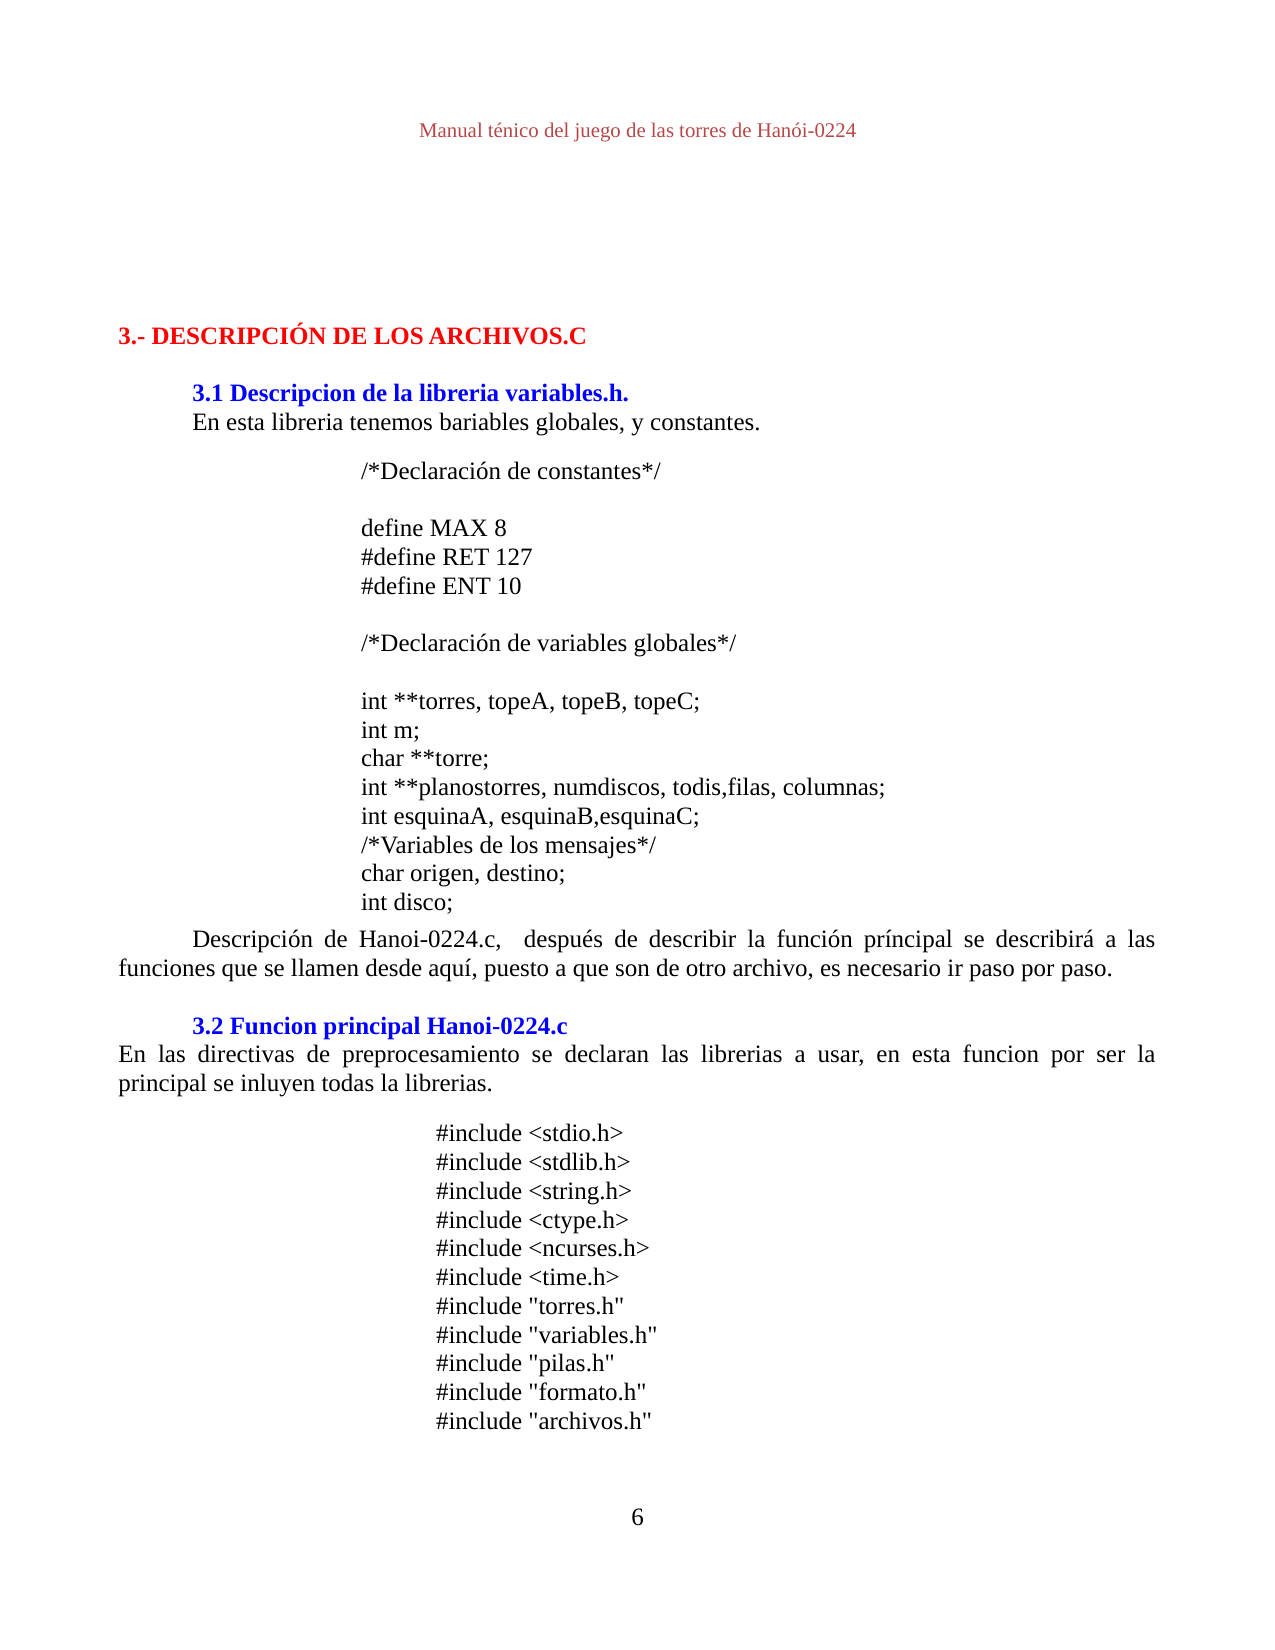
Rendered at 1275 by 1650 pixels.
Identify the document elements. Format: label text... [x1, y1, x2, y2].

text En esta libreria tenemos bariables globales, y constantes. [118, 407, 1157, 436]
text Descripción de Hanoi-0224.c, después de describir la función príncipal se describirá a las funciones que se llamen desde aquí, puesto a que son de otro archivo, es necesario ir paso por paso. [118, 924, 1157, 982]
text 3.2 Funcion principal Hanoi-0224.c [118, 1011, 1157, 1039]
text 3.1 Descripcion de la libreria variables.h. [118, 378, 1157, 407]
text 3.- DESCRIPCIÓN DE LOS ARCHIVOS.C [118, 321, 1157, 349]
text En las directivas de preprocesamiento se declaran las librerias a usar, en esta funcion por ser la principal se inluyen todas la librerias. [118, 1039, 1157, 1097]
